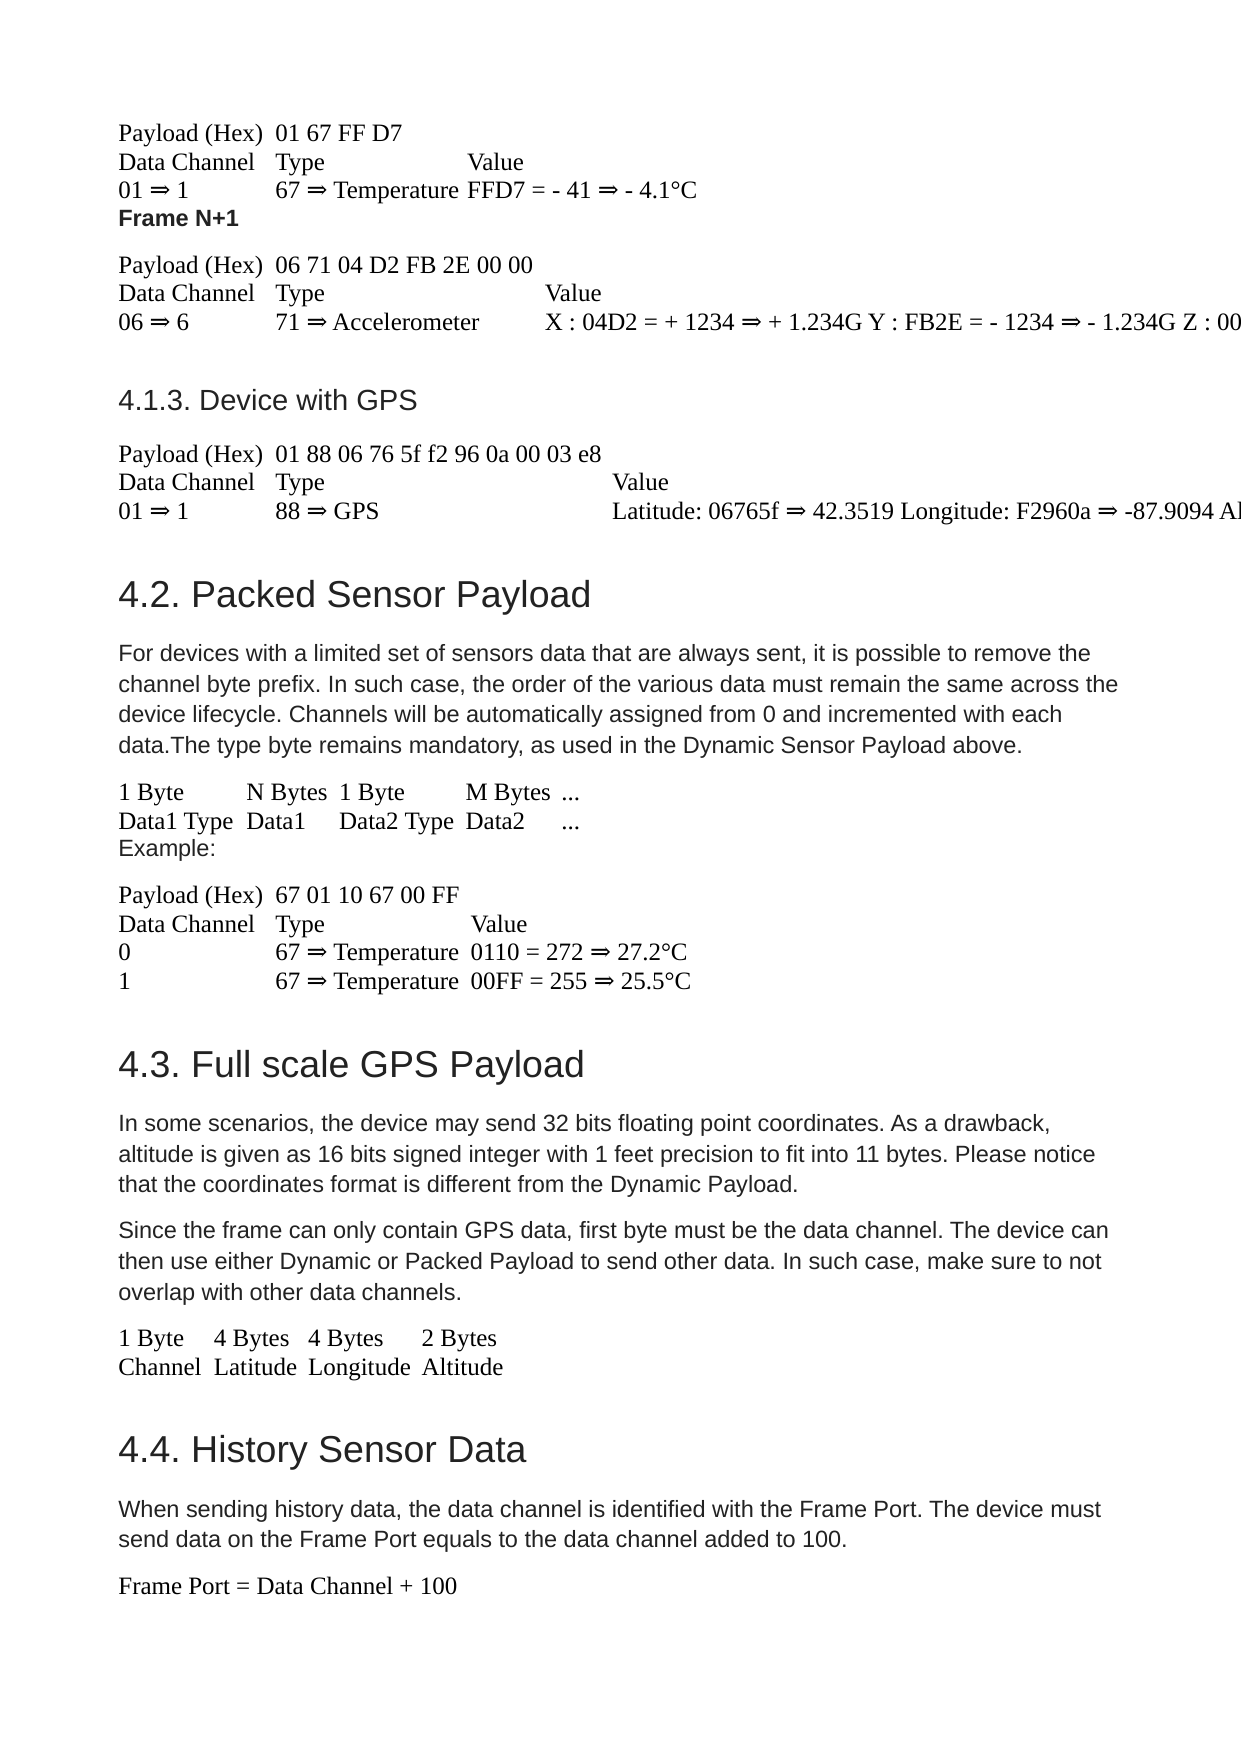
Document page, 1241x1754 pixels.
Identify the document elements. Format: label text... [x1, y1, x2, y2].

table_header [612, 439, 1240, 467]
table_cell Altitude [421, 1352, 519, 1381]
table_header Payload (Hex) [118, 880, 275, 909]
table_header 1 Byte [118, 1323, 214, 1352]
table_header N Bytes [246, 777, 339, 806]
table_header 1 Byte [339, 777, 465, 806]
table_cell 0110 = 272 ⇒ 27.2°C [470, 938, 704, 966]
table_cell Channel [118, 1352, 214, 1381]
table_cell Data1 [246, 806, 339, 834]
table_header 06 71 04 D2 FB 2E 00 00 [275, 250, 544, 278]
table_cell Type [275, 279, 544, 307]
table_cell 0 [118, 938, 275, 966]
text In some scenarios, the device may send 32 bits floating point coordinates. As a drawback, altitude is given as 16 bits signed integer with 1 feet precision to fit into 11 bytes. Please notice that the coordinates format is different from the Dynamic Payload. [118, 1109, 1122, 1198]
table_cell X : 04D2 = + 1234 ⇒ + 1.234G Y : FB2E = - 1234 ⇒ - 1.234G Z : 0000 = 0 ⇒ 0G [545, 307, 1240, 336]
table_cell 67 ⇒ Temperature [275, 938, 470, 966]
table_cell 67 ⇒ Temperature [275, 966, 470, 995]
table_cell 06 ⇒ 6 [118, 307, 275, 336]
table_header 01 67 FF D7 [275, 118, 467, 147]
table_cell Data1 Type [118, 806, 246, 834]
table_header 2 Bytes [421, 1323, 519, 1352]
subtitle 4.1.3. Device with GPS [118, 383, 1122, 416]
table_header Payload (Hex) [118, 250, 275, 278]
table_cell Type [275, 468, 612, 496]
table_cell Longitude [308, 1352, 421, 1381]
table_cell Data Channel [118, 468, 275, 496]
table_header Payload (Hex) [118, 439, 275, 467]
table_cell Value [545, 279, 1240, 307]
table_cell 1 [118, 966, 275, 995]
table_cell Data2 [465, 806, 561, 834]
table_cell Type [275, 909, 470, 937]
table_cell Type [275, 147, 467, 176]
table_header 1 Byte [118, 777, 246, 806]
table_cell 67 ⇒ Temperature [275, 176, 467, 204]
table_cell Value [467, 147, 710, 176]
table_header M Bytes [465, 777, 561, 806]
table_cell Latitude: 06765f ⇒ 42.3519 Longitude: F2960a ⇒ -87.9094 Altitude: 0003E8 ⇒ 10 meters [612, 496, 1240, 525]
table_header 01 88 06 76 5f f2 96 0a 00 03 e8 [275, 439, 612, 467]
subtitle 4.4. History Sensor Data [118, 1428, 1122, 1471]
table_cell 01 ⇒ 1 [118, 176, 275, 204]
table_cell Value [612, 468, 1240, 496]
table_cell 71 ⇒ Accelerometer [275, 307, 544, 336]
table_cell 00FF = 255 ⇒ 25.5°C [470, 966, 704, 995]
text Since the frame can only contain GPS data, first byte must be the data channel. The device can then use either Dynamic or Packed Payload to send other data. In such case, make sure to not overlap with other data channels. [118, 1216, 1122, 1305]
table_cell 01 ⇒ 1 [118, 496, 275, 525]
table_cell Data Channel [118, 909, 275, 937]
table_cell Value [470, 909, 704, 937]
table_cell FFD7 = - 41 ⇒ - 4.1°C [467, 176, 710, 204]
table_header Frame Port = Data Channel + 100 [118, 1571, 473, 1600]
table_header 67 01 10 67 00 FF [275, 880, 470, 909]
text For devices with a limited set of sensors data that are always sent, it is possible to remove the channel byte prefix. In such case, the order of the various data must remain the same across the device lifecycle. Channels will be automatically assigned from 0 and incremented with each data.The type byte remains mandatory, as used in the Dynamic Sensor Payload above. [118, 639, 1122, 758]
table_cell Data2 Type [339, 806, 465, 834]
text Frame N+1 [118, 204, 1122, 231]
table_header [545, 250, 1240, 278]
table_cell Latitude [214, 1352, 308, 1381]
text When sending history data, the data channel is identified with the Frame Port. The device must send data on the Frame Port equals to the data channel added to 100. [118, 1495, 1122, 1553]
table_cell 88 ⇒ GPS [275, 496, 612, 525]
table_header 4 Bytes [308, 1323, 421, 1352]
subtitle 4.2. Packed Sensor Payload [118, 572, 1122, 615]
table_cell ... [561, 806, 596, 834]
table_header [467, 118, 710, 147]
table_cell Data Channel [118, 147, 275, 176]
subtitle 4.3. Full scale GPS Payload [118, 1042, 1122, 1085]
table_header [470, 880, 704, 909]
table_header 4 Bytes [214, 1323, 308, 1352]
table_header Payload (Hex) [118, 118, 275, 147]
table_header ... [561, 777, 596, 806]
table_cell Data Channel [118, 279, 275, 307]
text Example: [118, 834, 1122, 861]
